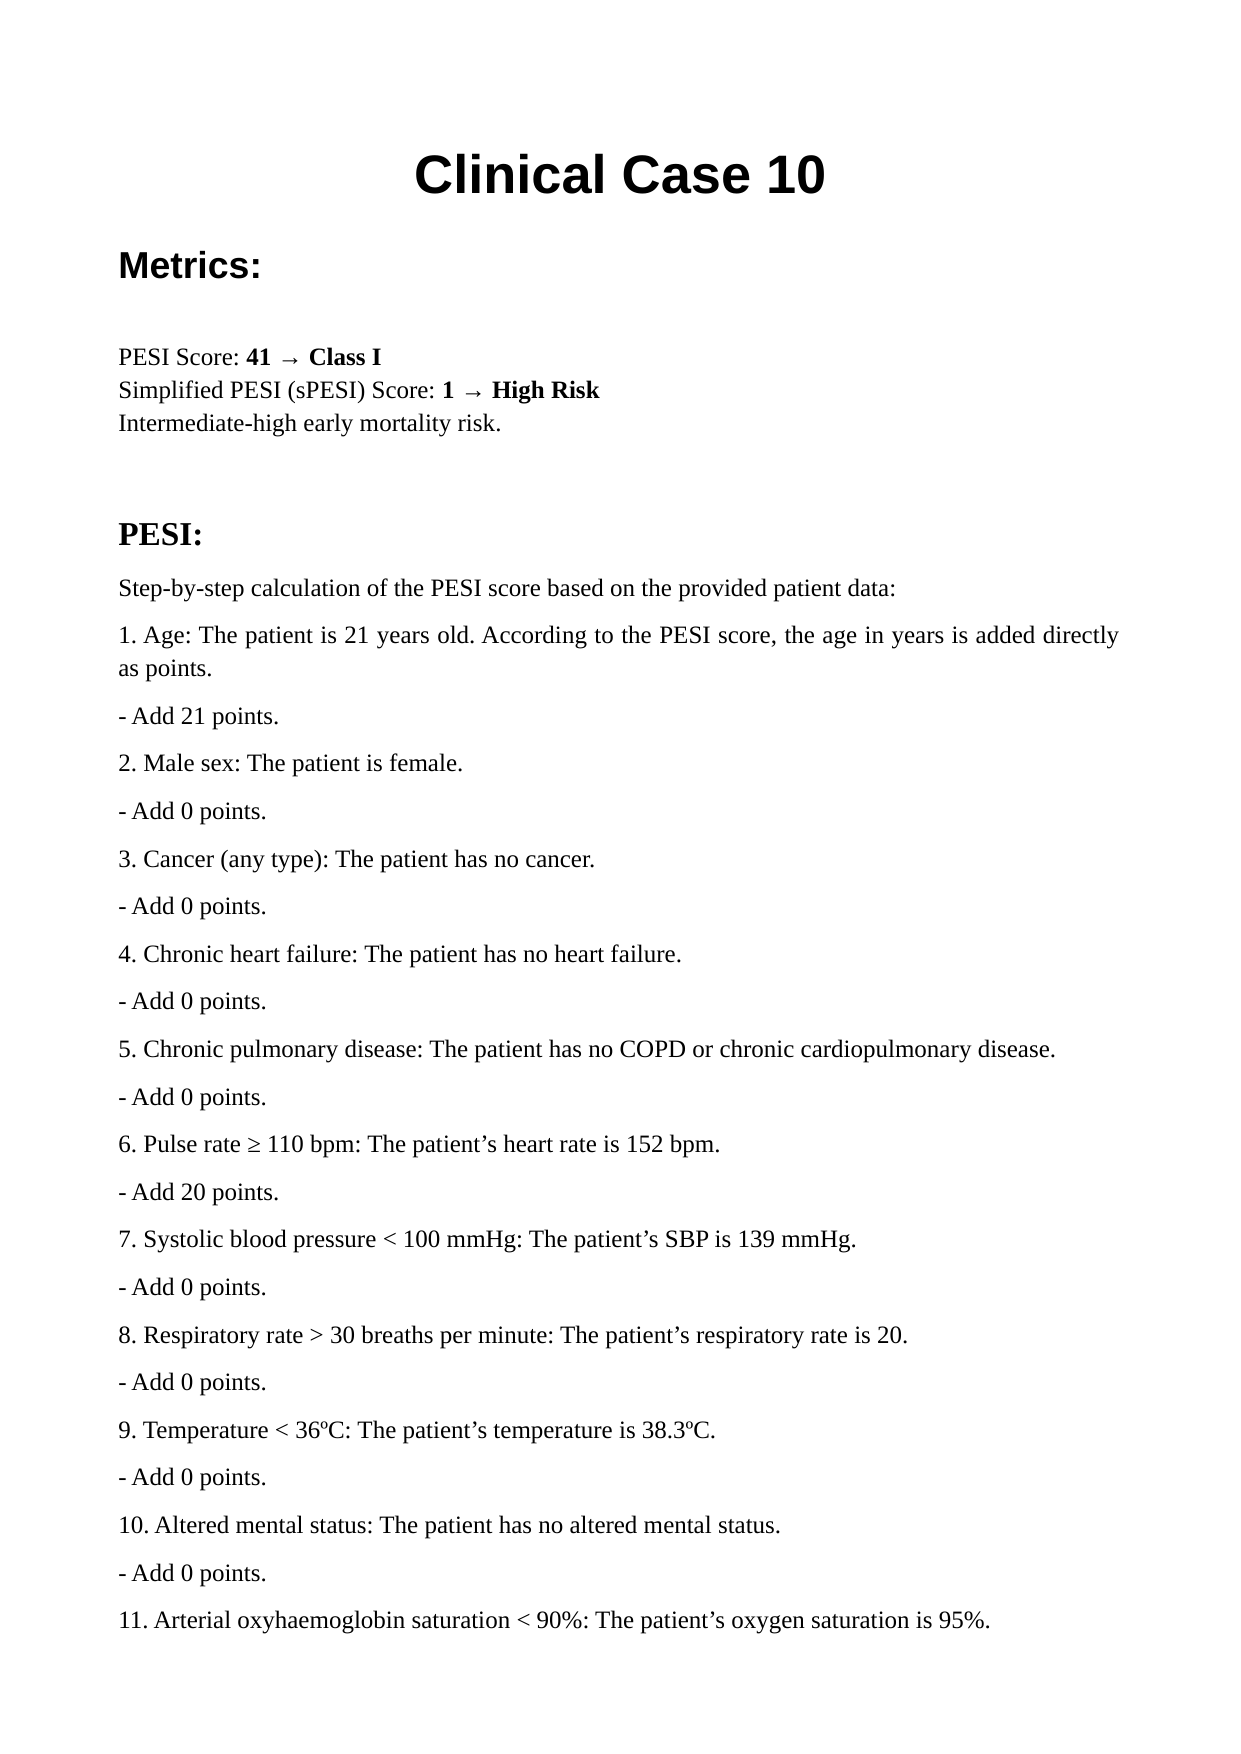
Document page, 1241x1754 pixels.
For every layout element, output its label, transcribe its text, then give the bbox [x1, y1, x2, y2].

text - Add 0 points. [118, 1558, 1122, 1586]
text 9. Temperature < 36ºC: The patient’s temperature is 38.3ºC. [118, 1415, 1122, 1444]
text - Add 0 points. [118, 891, 1122, 920]
text 3. Cancer (any type): The patient has no cancer. [118, 844, 1122, 872]
subtitle Metrics: [118, 243, 1122, 329]
text PESI Score: 41 → Class I Simplified PESI (sPESI) Score: 1 → High Risk Intermediate-high early mortality risk. [118, 342, 1122, 436]
text - Add 0 points. [118, 1367, 1122, 1396]
text 7. Systolic blood pressure < 100 mmHg: The patient’s SBP is 139 mmHg. [118, 1224, 1122, 1253]
text Step-by-step calculation of the PESI score based on the provided patient data: [118, 573, 1122, 601]
text - Add 0 points. [118, 1462, 1122, 1491]
text - Add 21 points. [118, 701, 1122, 729]
text - Add 0 points. [118, 986, 1122, 1015]
text 4. Chronic heart failure: The patient has no heart failure. [118, 939, 1122, 968]
title Clinical Case 10 [118, 143, 1122, 205]
text 6. Pulse rate ≥ 110 bpm: The patient’s heart rate is 152 bpm. [118, 1129, 1122, 1158]
text 10. Altered mental status: The patient has no altered mental status. [118, 1510, 1122, 1539]
text 2. Male sex: The patient is female. [118, 748, 1122, 777]
text 8. Respiratory rate > 30 breaths per minute: The patient’s respiratory rate is 20. [118, 1320, 1122, 1348]
text 1. Age: The patient is 21 years old. According to the PESI score, the age in years is added directly as points. [118, 620, 1122, 682]
text 11. Arterial oxyhaemoglobin saturation < 90%: The patient’s oxygen saturation is 95%. [118, 1605, 1122, 1634]
text - Add 20 points. [118, 1177, 1122, 1206]
text PESI: [118, 514, 1122, 552]
text - Add 0 points. [118, 1082, 1122, 1110]
text - Add 0 points. [118, 796, 1122, 825]
text - Add 0 points. [118, 1272, 1122, 1301]
text 5. Chronic pulmonary disease: The patient has no COPD or chronic cardiopulmonary disease. [118, 1034, 1122, 1063]
